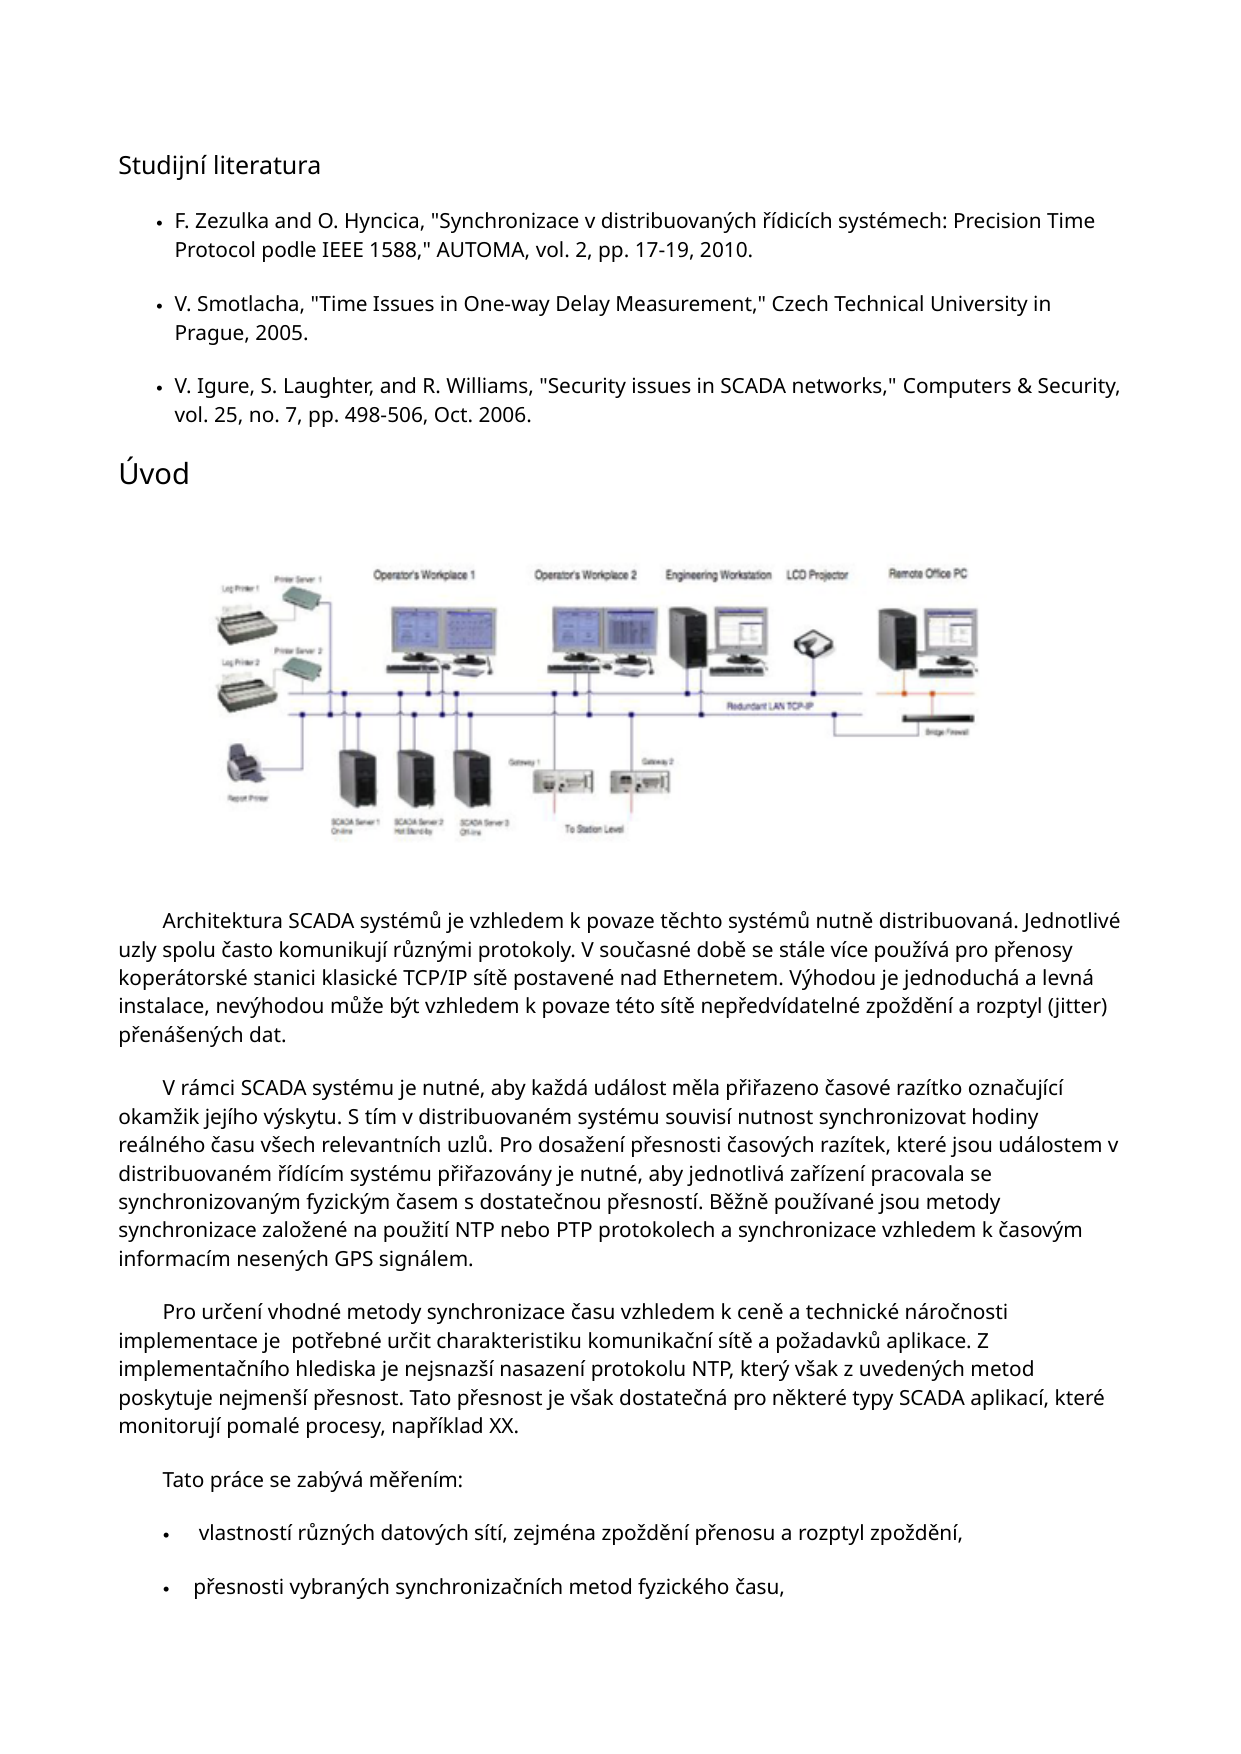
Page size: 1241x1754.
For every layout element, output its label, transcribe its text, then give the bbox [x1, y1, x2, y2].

list V. Smotlacha, "Time Issues in One-way Delay Measurement," Czech Technical University in Prague, 2005. [156, 289, 1122, 346]
text Pro určení vhodné metody synchronizace času vzhledem k ceně a technické náročnosti implementace je potřebné určit charakteristiku komunikační sítě a požadavků aplikace. Z implementačního hlediska je nejsnazší nasazení protokolu NTP, který však z uvedených metod poskytuje nejmenší přesnost. Tato přesnost je však dostatečná pro některé typy SCADA aplikací, které monitorují pomalé procesy, například XX. [118, 1297, 1122, 1440]
picture [208, 545, 988, 882]
list F. Zezulka and O. Hyncica, "Synchronizace v distribuovaných řídicích systémech: Precision Time Protocol podle IEEE 1588," AUTOMA, vol. 2, pp. 17-19, 2010. [156, 207, 1122, 264]
list přesnosti vybraných synchronizačních metod fyzického času, [137, 1572, 1122, 1601]
list vlastností různých datových sítí, zejména zpoždění přenosu a rozptyl zpoždění, [137, 1518, 1122, 1547]
text Tato práce se zabývá měřením: [118, 1465, 1122, 1493]
subtitle Úvod [118, 453, 1122, 493]
list V. Igure, S. Laughter, and R. Williams, "Security issues in SCADA networks," Computers & Security, vol. 25, no. 7, pp. 498-506, Oct. 2006. [156, 371, 1122, 428]
subtitle Studijní literatura [118, 148, 1122, 182]
text Architektura SCADA systémů je vzhledem k povaze těchto systémů nutně distribuovaná. Jednotlivé uzly spolu často komunikují různými protokoly. V současné době se stále více používá pro přenosy koperátorské stanici klasické TCP/IP sítě postavené nad Ethernetem. Výhodou je jednoduchá a levná instalace, nevýhodou může být vzhledem k povaze této sítě nepředvídatelné zpoždění a rozptyl (jitter) přenášených dat. [118, 518, 1122, 1048]
text V rámci SCADA systému je nutné, aby každá událost měla přiřazeno časové razítko označující okamžik jejího výskytu. S tím v distribuovaném systému souvisí nutnost synchronizovat hodiny reálného času všech relevantních uzlů. Pro dosažení přesnosti časových razítek, které jsou událostem v distribuovaném řídícím systému přiřazovány je nutné, aby jednotlivá zařízení pracovala se synchronizovaným fyzickým časem s dostatečnou přesností. Běžně používané jsou metody synchronizace založené na použití NTP nebo PTP protokolech a synchronizace vzhledem k časovým informacím nesených GPS signálem. [118, 1073, 1122, 1272]
